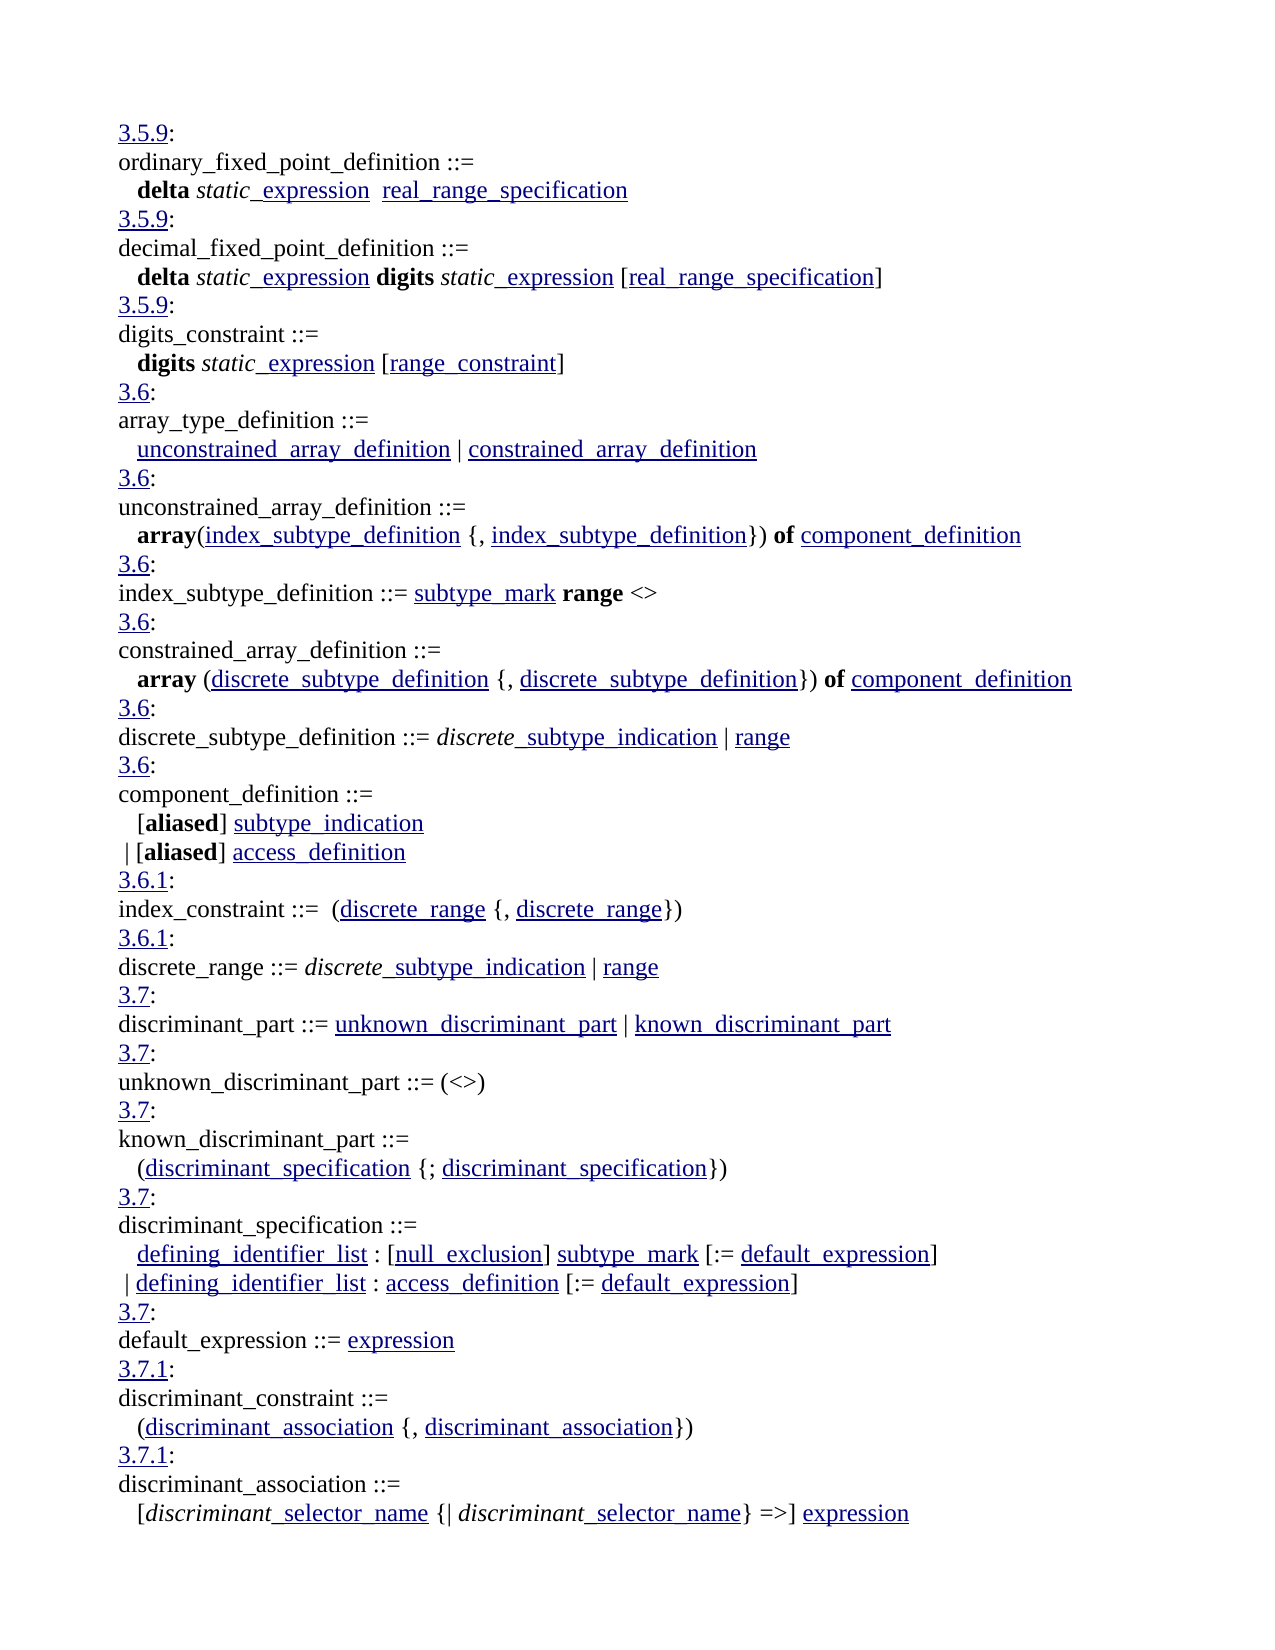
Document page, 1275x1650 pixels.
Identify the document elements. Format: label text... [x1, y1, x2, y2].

text 3.7: discriminant_part ::= unknown_discriminant_part | known_discriminant_part [118, 981, 1157, 1038]
text 3.6: unconstrained_array_definition ::= array(index_subtype_definition {, index_subtype_definition}) of component_definition [118, 463, 1157, 549]
text 3.5.9: digits_constraint ::= digits static_expression [range_constraint] [118, 291, 1157, 377]
text 3.5.9: decimal_fixed_point_definition ::= delta static_expression digits static_expression [real_range_specification] [118, 204, 1157, 291]
text 3.6.1: index_constraint ::= (discrete_range {, discrete_range}) [118, 866, 1157, 923]
text 3.7: known_discriminant_part ::= (discriminant_specification {; discriminant_specification}) [118, 1096, 1157, 1182]
text 3.7: discriminant_specification ::= defining_identifier_list : [null_exclusion] subtype_mark [:= default_expression] | defining_identifier_list : access_definition [:= default_expression] [118, 1182, 1157, 1297]
text 3.6: index_subtype_definition ::= subtype_mark range <> [118, 549, 1157, 607]
text 3.6: component_definition ::= [aliased] subtype_indication | [aliased] access_definition [118, 751, 1157, 866]
text 3.7: default_expression ::= expression [118, 1297, 1157, 1354]
text 3.6: discrete_subtype_definition ::= discrete_subtype_indication | range [118, 693, 1157, 751]
text 3.6.1: discrete_range ::= discrete_subtype_indication | range [118, 923, 1157, 981]
text 3.5.9: ordinary_fixed_point_definition ::= delta static_expression real_range_specification [118, 118, 1157, 204]
text 3.7.1: discriminant_constraint ::= (discriminant_association {, discriminant_association}) [118, 1354, 1157, 1441]
text 3.7: unknown_discriminant_part ::= (<>) [118, 1038, 1157, 1096]
text 3.7.1: discriminant_association ::= [discriminant_selector_name {| discriminant_selector_name} =>] expression [118, 1441, 1157, 1527]
text 3.6: constrained_array_definition ::= array (discrete_subtype_definition {, discrete_subtype_definition}) of component_definition [118, 607, 1157, 693]
text 3.6: array_type_definition ::= unconstrained_array_definition | constrained_array_definition [118, 377, 1157, 463]
